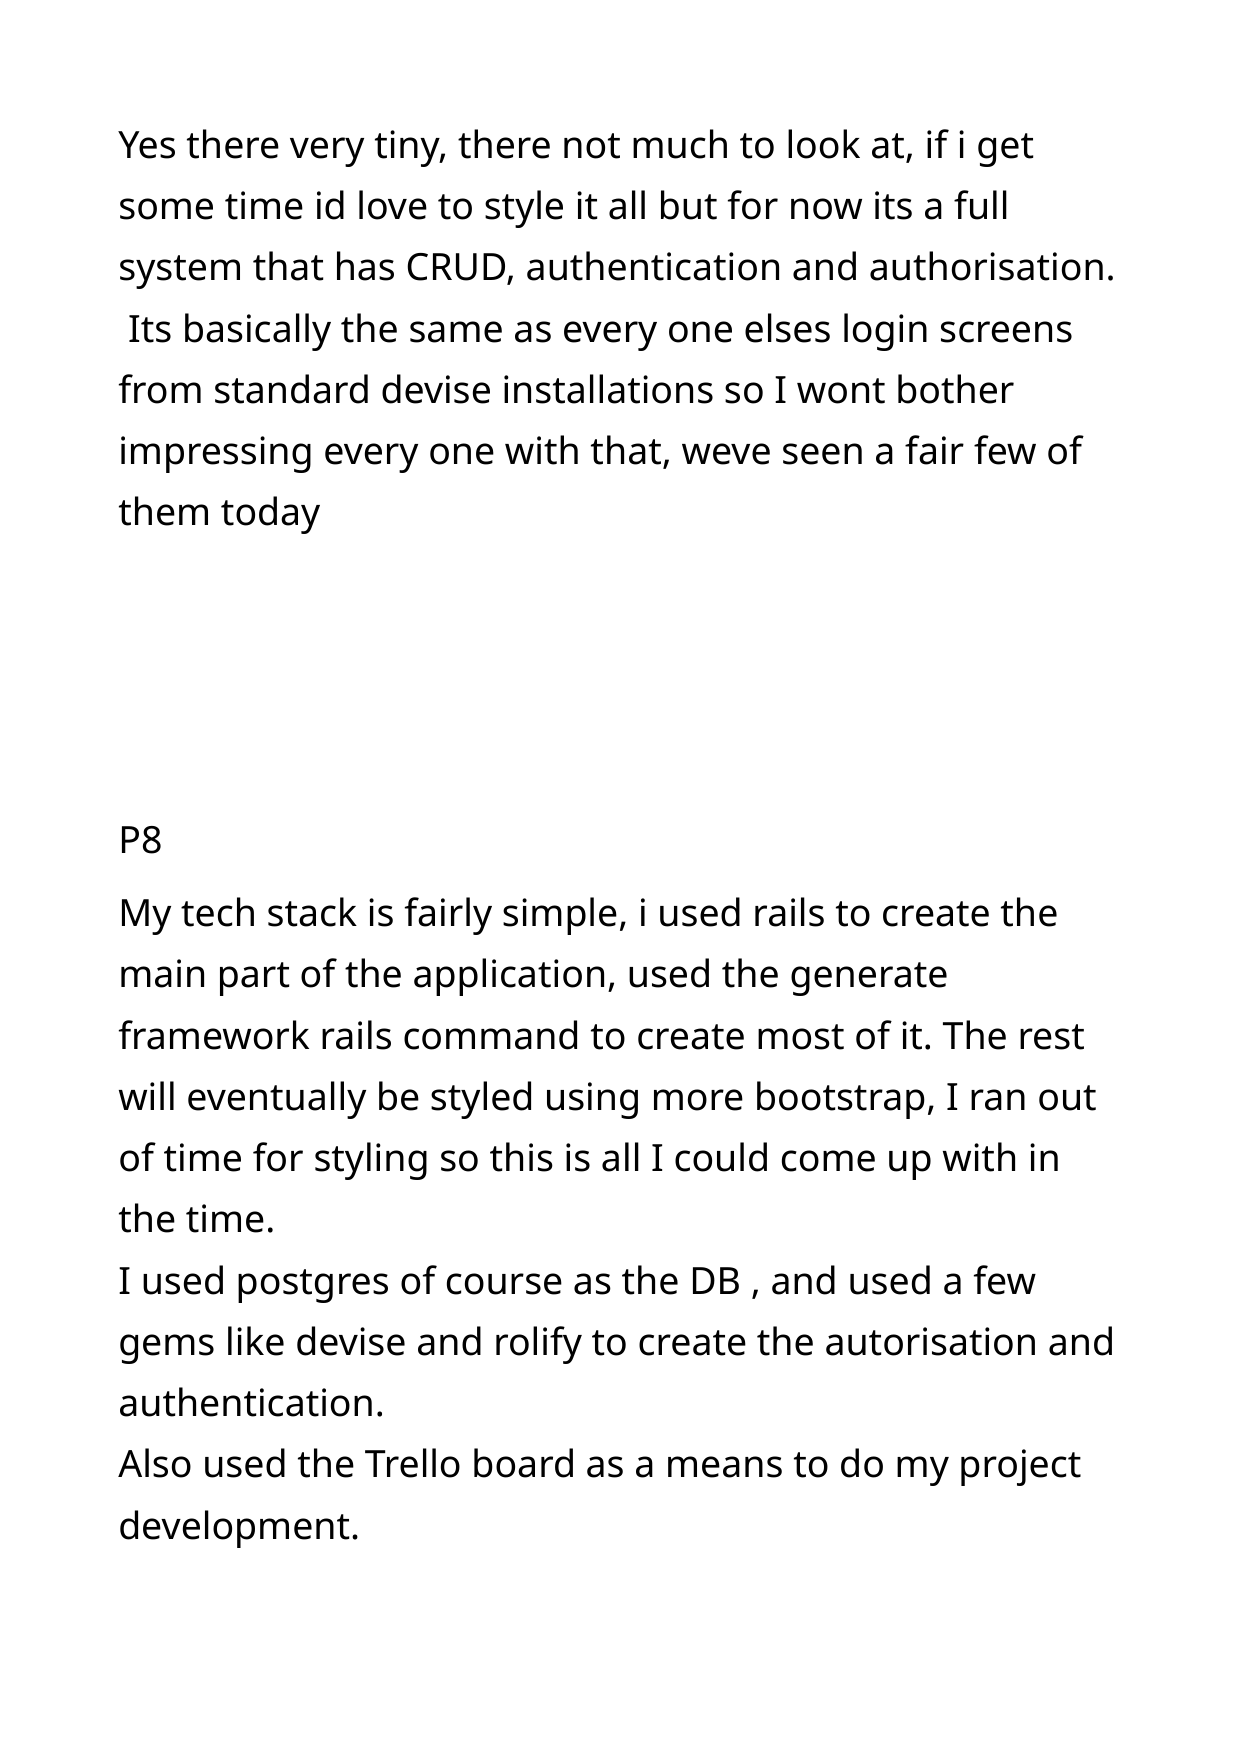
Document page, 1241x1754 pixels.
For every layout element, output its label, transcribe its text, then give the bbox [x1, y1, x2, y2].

text P8 [118, 813, 1122, 864]
text My tech stack is fairly simple, i used rails to create the main part of the application, used the generate framework rails command to create most of it. The rest will eventually be styled using more bootstrap, I ran out of time for styling so this is all I could come up with in the time. [118, 886, 1122, 1244]
text Yes there very tiny, there not much to look at, if i get some time id love to style it all but for now its a full system that has CRUD, authentication and authorisation. [118, 118, 1122, 292]
text I used postgres of course as the DB , and used a few gems like devise and rolify to create the autorisation and authentication. [118, 1254, 1122, 1427]
text Its basically the same as every one elses login screens from standard devise installations so I wont bother impressing every one with that, weve seen a fair few of them today [118, 302, 1122, 537]
text Also used the Trello board as a means to do my project development. [118, 1438, 1122, 1550]
